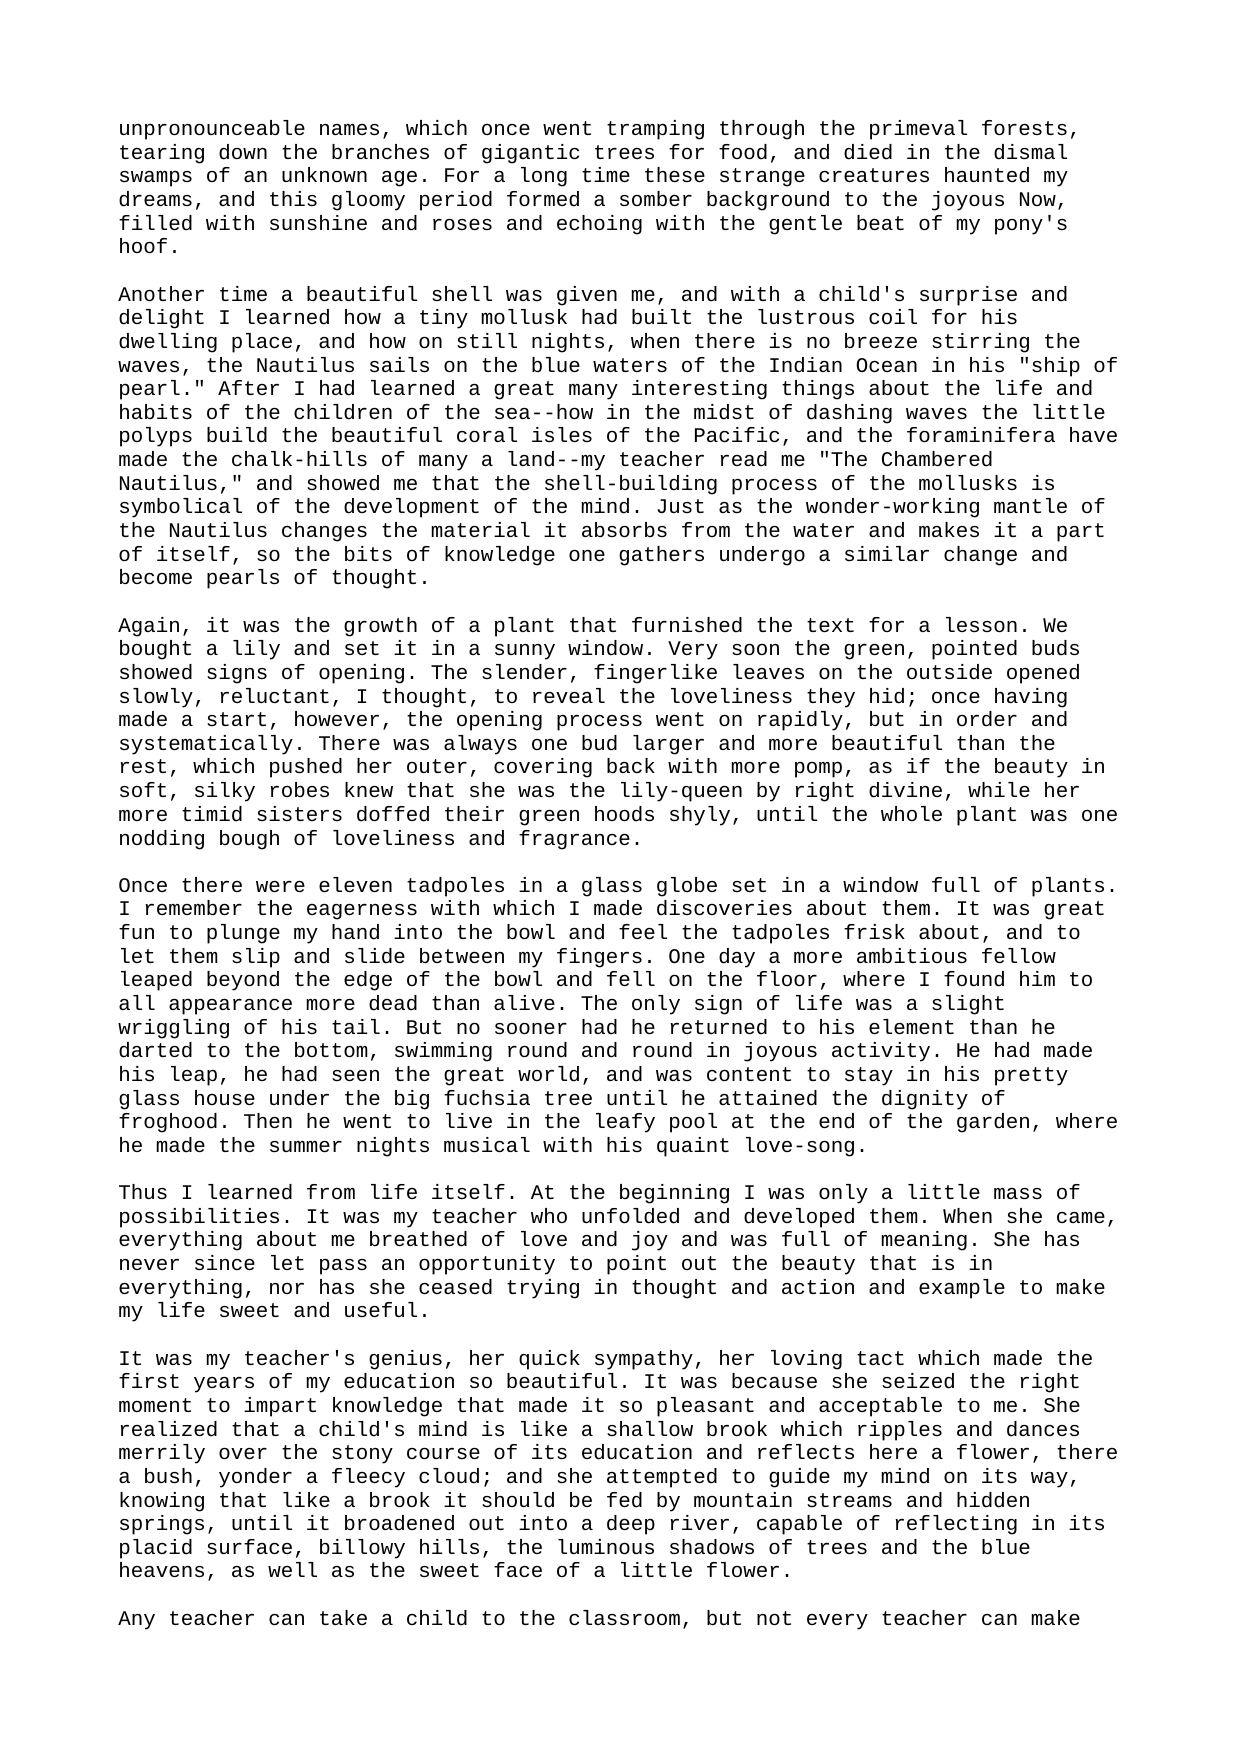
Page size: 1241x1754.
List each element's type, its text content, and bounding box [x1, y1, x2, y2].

text unpronounceable names, which once went tramping through the primeval forests, tearing down the branches of gigantic trees for food, and died in the dismal swamps of an unknown age. For a long time these strange creatures haunted my dreams, and this gloomy period formed a somber background to the joyous Now, filled with sunshine and roses and echoing with the gentle beat of my pony's hoof. [118, 118, 1122, 260]
text Any teacher can take a child to the classroom, but not every teacher can make [118, 1608, 1122, 1631]
text Another time a beautiful shell was given me, and with a child's surprise and delight I learned how a tiny mollusk had built the lustrous coil for his dwelling place, and how on still nights, when there is no breeze stirring the waves, the Nautilus sails on the blue waters of the Indian Ocean in his "ship of pearl." After I had learned a great many interesting things about the life and habits of the children of the sea--how in the midst of dashing waves the little polyps build the beautiful coral isles of the Pacific, and the foraminifera have made the chalk-hills of many a land--my teacher read me "The Chambered Nautilus," and showed me that the shell-building process of the mollusks is symbolical of the development of the mind. Just as the wonder-working mantle of the Nautilus changes the material it absorbs from the water and makes it a part of itself, so the bits of knowledge one gathers undergo a similar change and become pearls of thought. [118, 284, 1122, 591]
text Thus I learned from life itself. At the beginning I was only a little mass of possibilities. It was my teacher who unfolded and developed them. When she came, everything about me breathed of love and joy and was full of meaning. She has never since let pass an opportunity to point out the beauty that is in everything, nor has she ceased trying in thought and action and example to make my life sweet and useful. [118, 1182, 1122, 1324]
text Again, it was the growth of a plant that furnished the text for a lesson. We bought a lily and set it in a sunny window. Very soon the green, pointed buds showed signs of opening. The slender, fingerlike leaves on the outside opened slowly, reluctant, I thought, to reveal the loveliness they hid; once having made a start, however, the opening process went on rapidly, but in order and systematically. There was always one bud larger and more beautiful than the rest, which pushed her outer, covering back with more pomp, as if the beauty in soft, silky robes knew that she was the lily-queen by right divine, while her more timid sisters doffed their green hoods shyly, until the whole plant was one nodding bough of loveliness and fragrance. [118, 615, 1122, 851]
text Once there were eleven tadpoles in a glass globe set in a window full of plants. I remember the eagerness with which I made discoveries about them. It was great fun to plunge my hand into the bowl and feel the tadpoles frisk about, and to let them slip and slide between my fingers. One day a more ambitious fellow leaped beyond the edge of the bowl and fell on the floor, where I found him to all appearance more dead than alive. The only sign of life was a slight wriggling of his tail. But no sooner had he returned to his element than he darted to the bottom, swimming round and round in joyous activity. He had made his leap, he had seen the great world, and was content to stay in his pretty glass house under the big fuchsia tree until he attained the dignity of froghood. Then he went to live in the leafy pool at the end of the garden, where he made the summer nights musical with his quaint love-song. [118, 875, 1122, 1158]
text It was my teacher's genius, her quick sympathy, her loving tact which made the first years of my education so beautiful. It was because she seized the right moment to impart knowledge that made it so pleasant and acceptable to me. She realized that a child's mind is like a shallow brook which ripples and dances merrily over the stony course of its education and reflects here a flower, there a bush, yonder a fleecy cloud; and she attempted to guide my mind on its way, knowing that like a brook it should be fed by mountain streams and hidden springs, until it broadened out into a deep river, capable of reflecting in its placid surface, billowy hills, the luminous shadows of trees and the blue heavens, as well as the sweet face of a little flower. [118, 1348, 1122, 1584]
